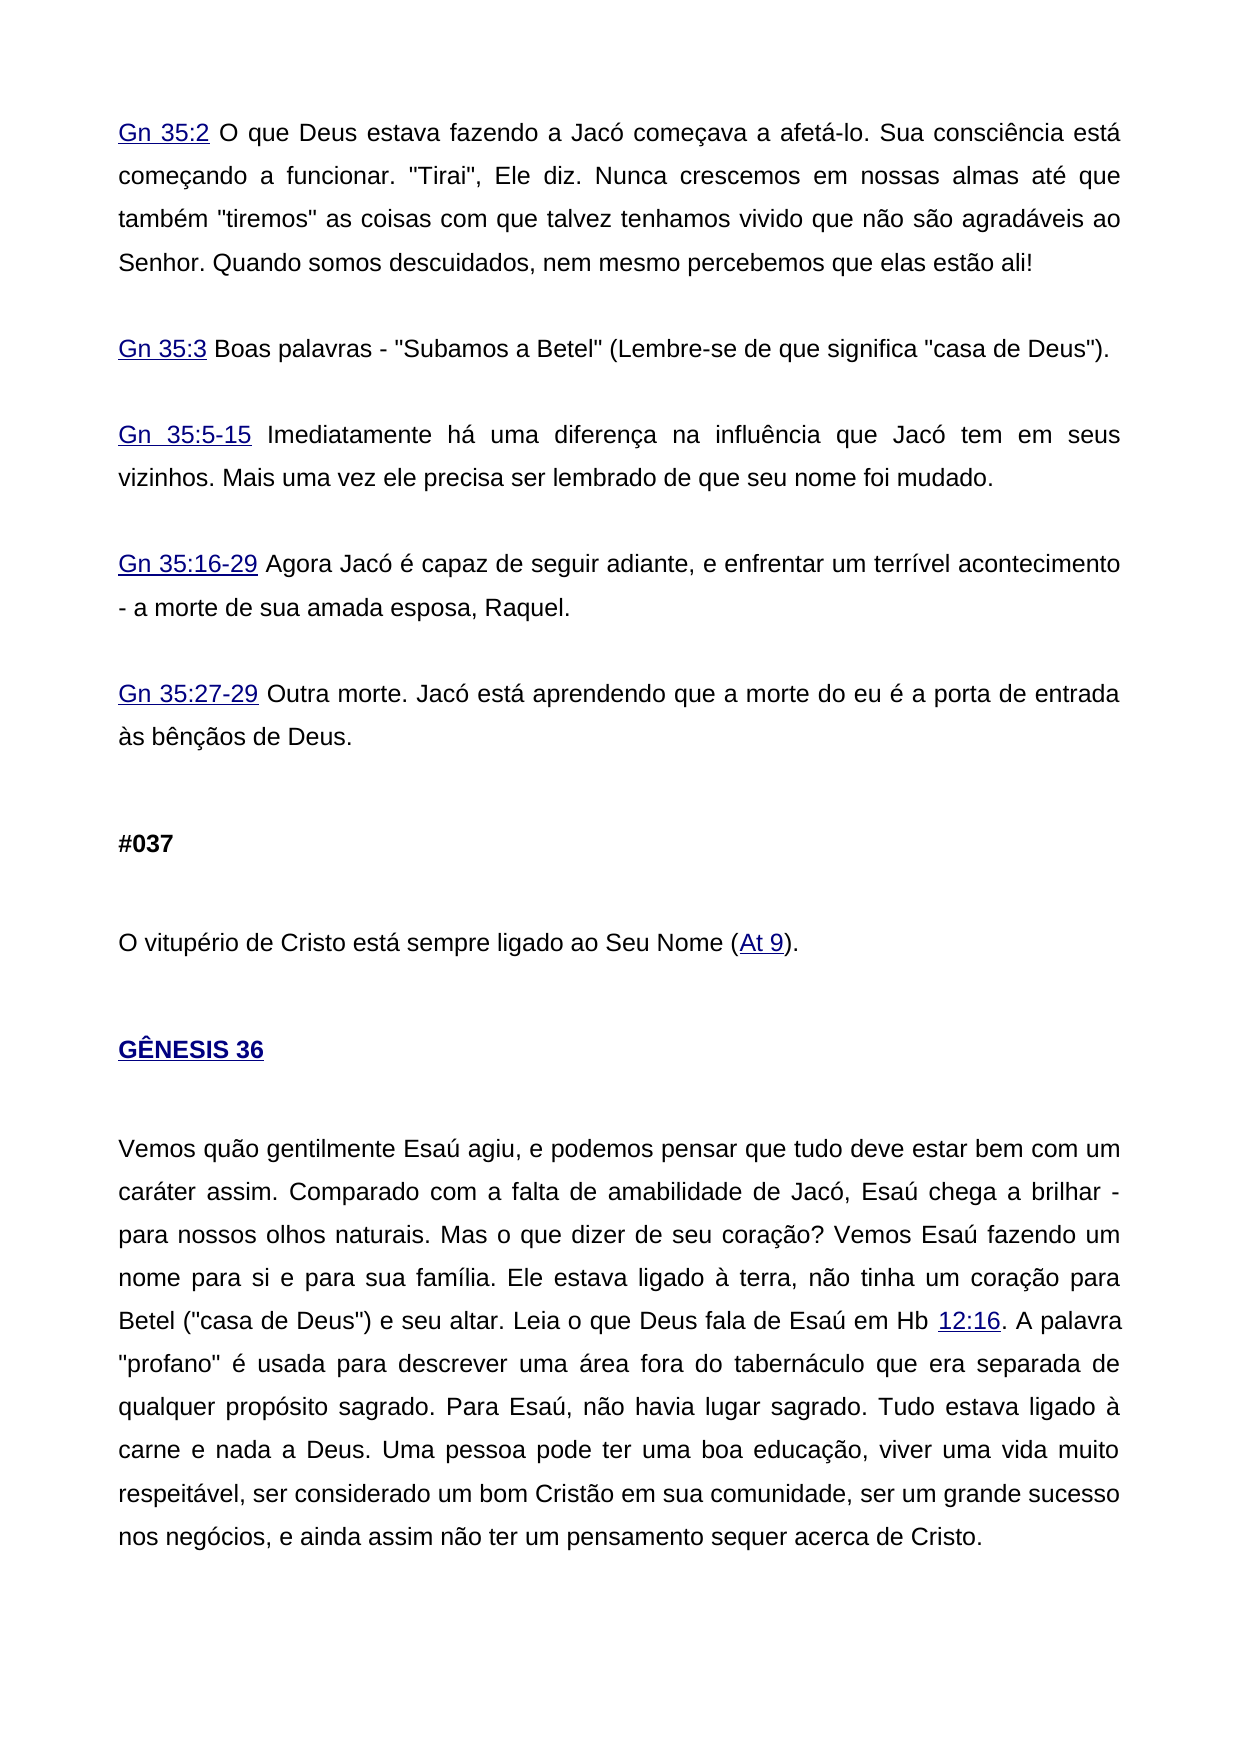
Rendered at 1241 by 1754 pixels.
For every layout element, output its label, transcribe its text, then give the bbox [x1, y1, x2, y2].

text Gn 35:2 O que Deus estava fazendo a Jacó começava a afetá-lo. Sua consciência está começando a funcionar. "Tirai", Ele diz. Nunca crescemos em nossas almas até que também "tiremos" as coisas com que talvez tenhamos vivido que não são agradáveis ao Senhor. Quando somos descuidados, nem mesmo percebemos que elas estão ali! [118, 118, 1122, 276]
text Gn 35:27-29 Outra morte. Jacó está aprendendo que a morte do eu é a porta de entrada às bênçãos de Deus. [118, 679, 1122, 751]
text O vitupério de Cristo está sempre ligado ao Seu Nome (At 9). [118, 928, 1122, 956]
text Gn 35:5-15 Imediatamente há uma diferença na influência que Jacó tem em seus vizinhos. Mais uma vez ele precisa ser lembrado de que seu nome foi mudado. [118, 420, 1122, 492]
text Gn 35:16-29 Agora Jacó é capaz de seguir adiante, e enfrentar um terrível acontecimento - a morte de sua amada esposa, Raquel. [118, 549, 1122, 621]
text Gn 35:3 Boas palavras - "Subamos a Betel" (Lembre-se de que significa "casa de Deus"). [118, 334, 1122, 362]
subtitle #037 [118, 829, 1122, 858]
subtitle GÊNESIS 36 [118, 1035, 1122, 1063]
text Vemos quão gentilmente Esaú agiu, e podemos pensar que tudo deve estar bem com um caráter assim. Comparado com a falta de amabilidade de Jacó, Esaú chega a brilhar - para nossos olhos naturais. Mas o que dizer de seu coração? Vemos Esaú fazendo um nome para si e para sua família. Ele estava ligado à terra, não tinha um coração para Betel ("casa de Deus") e seu altar. Leia o que Deus fala de Esaú em Hb 12:16. A palavra "profano" é usada para descrever uma área fora do tabernáculo que era separada de qualquer propósito sagrado. Para Esaú, não havia lugar sagrado. Tudo estava ligado à carne e nada a Deus. Uma pessoa pode ter uma boa educação, viver uma vida muito respeitável, ser considerado um bom Cristão em sua comunidade, ser um grande sucesso nos negócios, e ainda assim não ter um pensamento sequer acerca de Cristo. [118, 1133, 1122, 1550]
